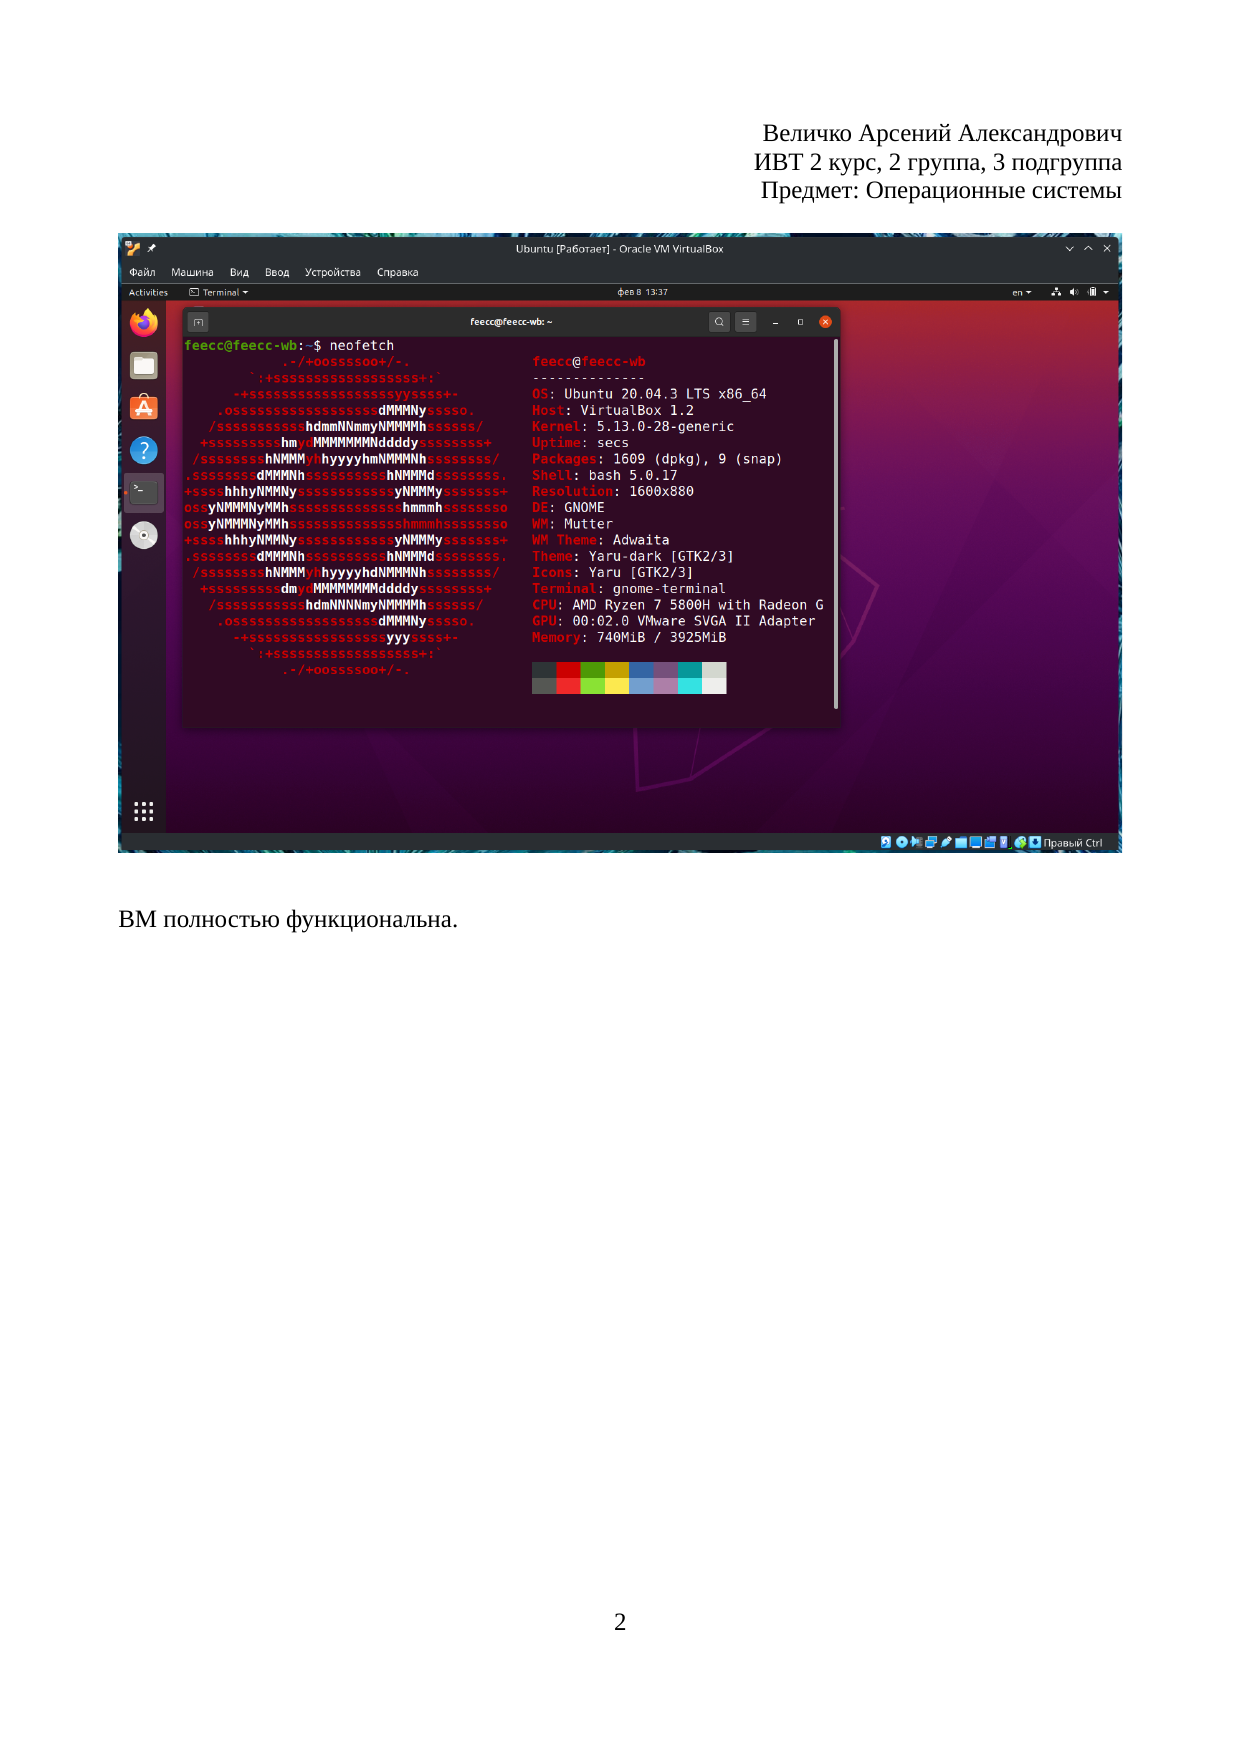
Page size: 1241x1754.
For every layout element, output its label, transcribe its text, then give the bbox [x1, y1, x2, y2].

picture [118, 233, 1123, 853]
text ВМ полностью функциональна. [118, 904, 1122, 933]
